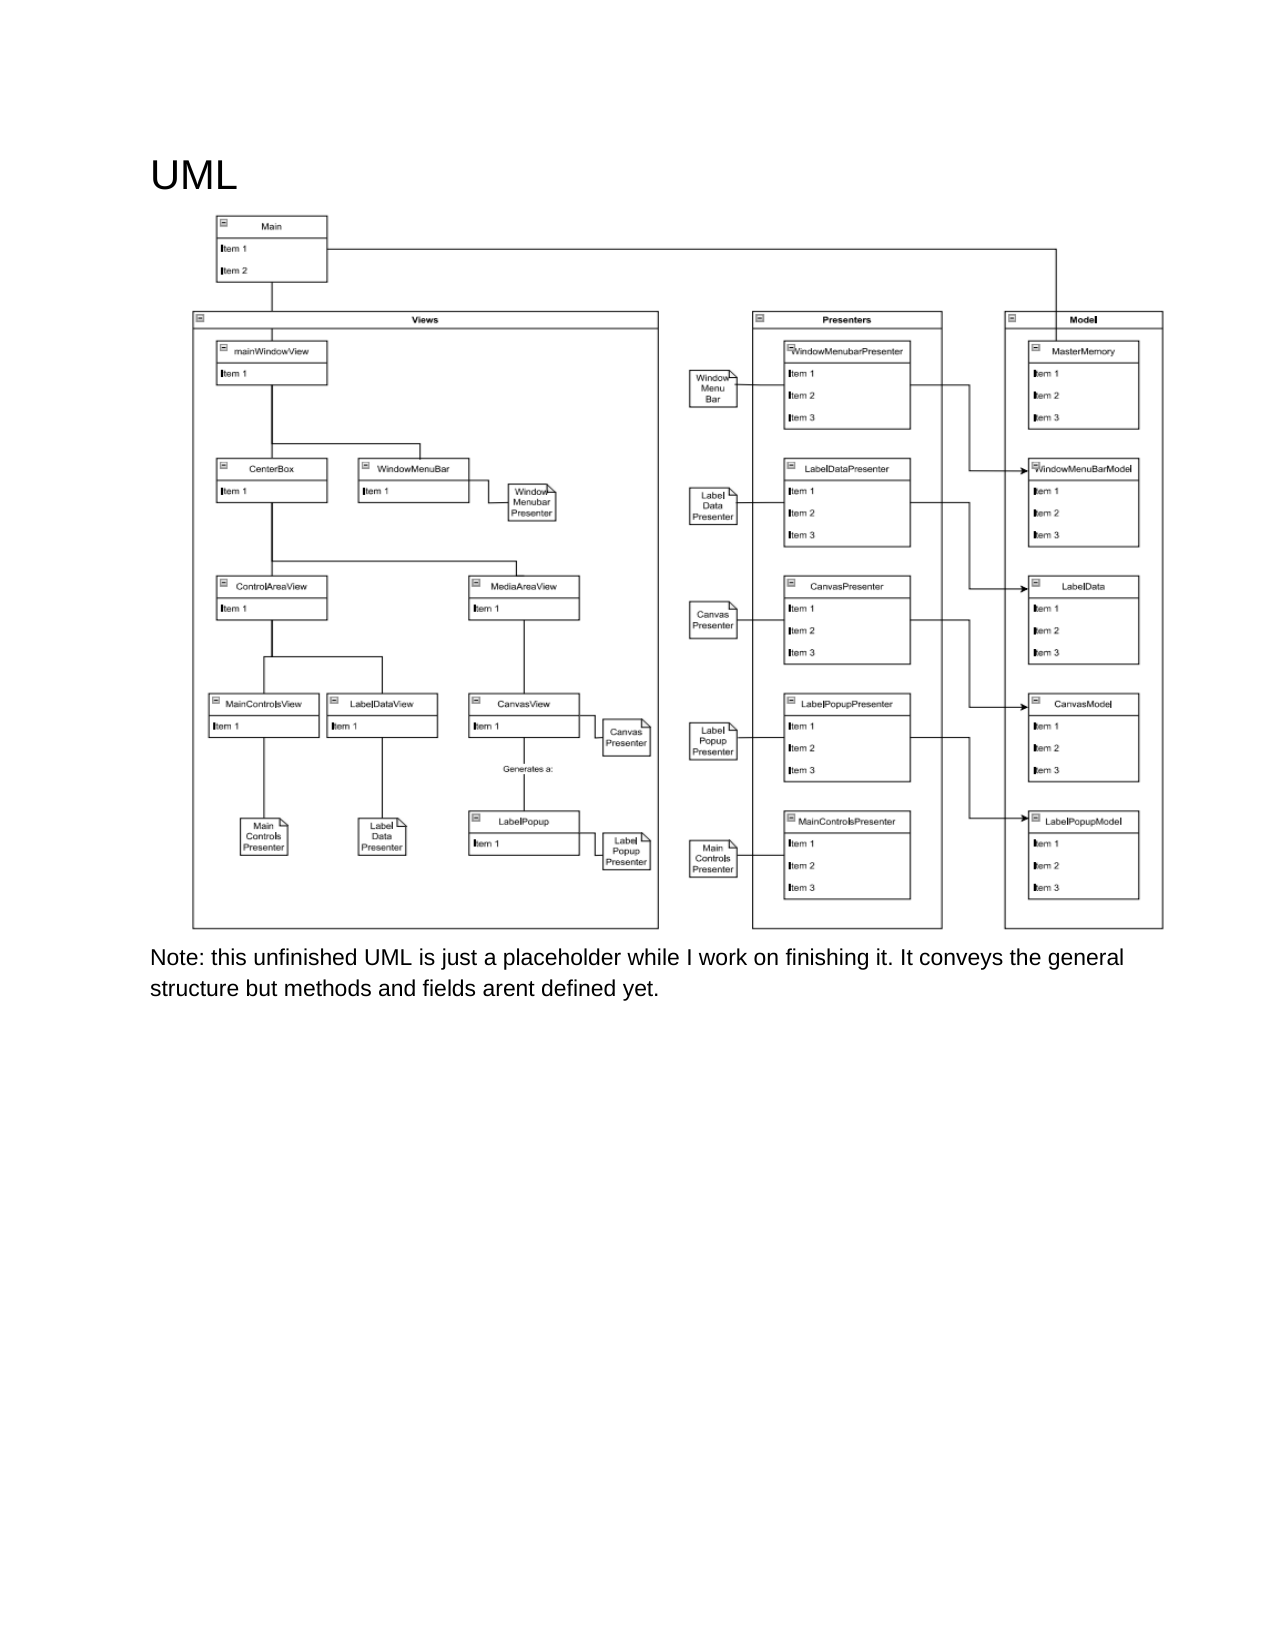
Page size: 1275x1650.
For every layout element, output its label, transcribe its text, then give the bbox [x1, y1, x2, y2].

text Note: this unfinished UML is just a placeholder while I work on finishing it. It conveys the general structure but methods and fields arent defined yet. [150, 941, 1125, 1001]
picture [150, 210, 1219, 941]
subtitle UML [150, 150, 1125, 198]
